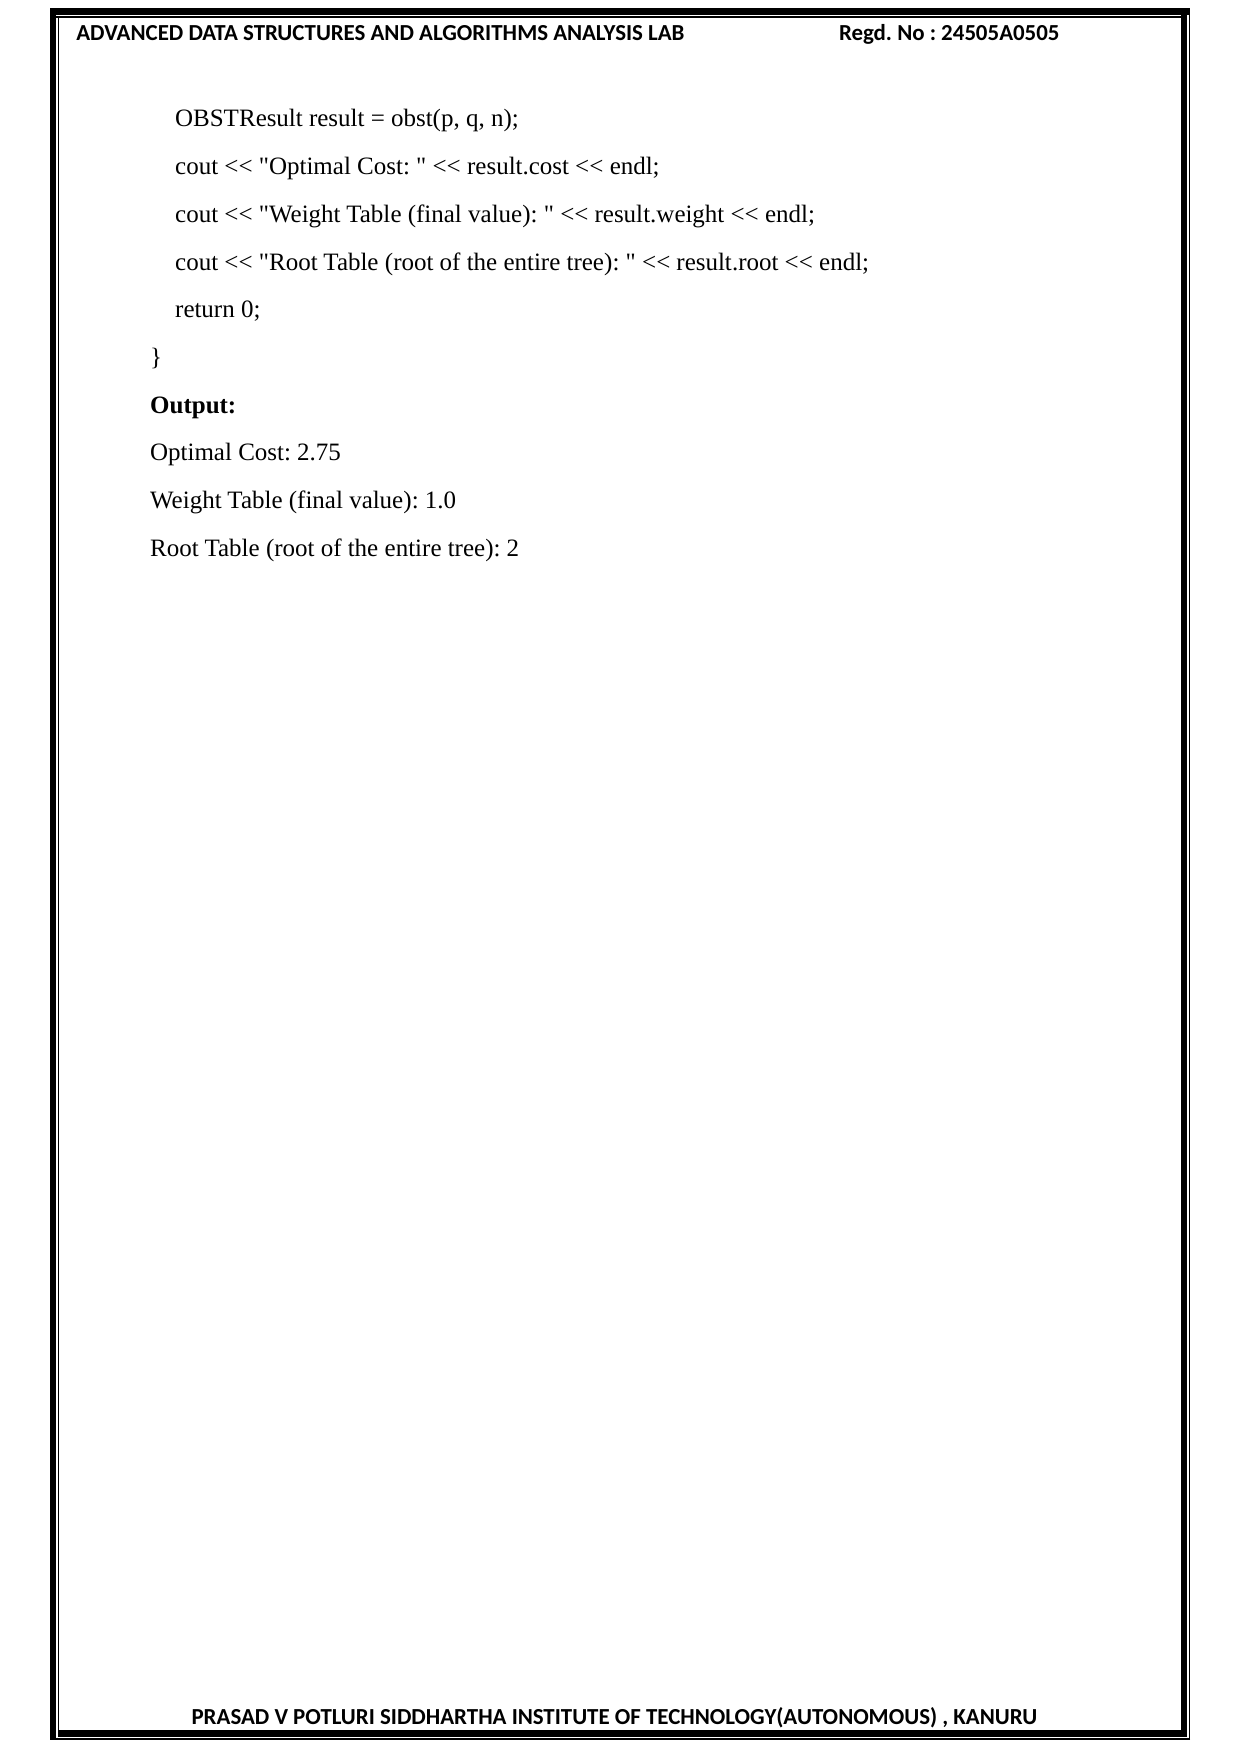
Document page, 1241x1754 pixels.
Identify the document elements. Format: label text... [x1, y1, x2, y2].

text return 0; [150, 294, 1122, 323]
text Root Table (root of the entire tree): 2 [150, 533, 1122, 562]
text Optimal Cost: 2.75 [150, 437, 1122, 466]
text cout << "Weight Table (final value): " << result.weight << endl; [150, 199, 1122, 228]
text } [150, 342, 1122, 371]
text Output: [150, 390, 1122, 418]
text cout << "Root Table (root of the entire tree): " << result.root << endl; [150, 247, 1122, 275]
text cout << "Optimal Cost: " << result.cost << endl; [150, 151, 1122, 180]
text Weight Table (final value): 1.0 [150, 485, 1122, 514]
text OBSTResult result = obst(p, q, n); [150, 103, 1122, 132]
